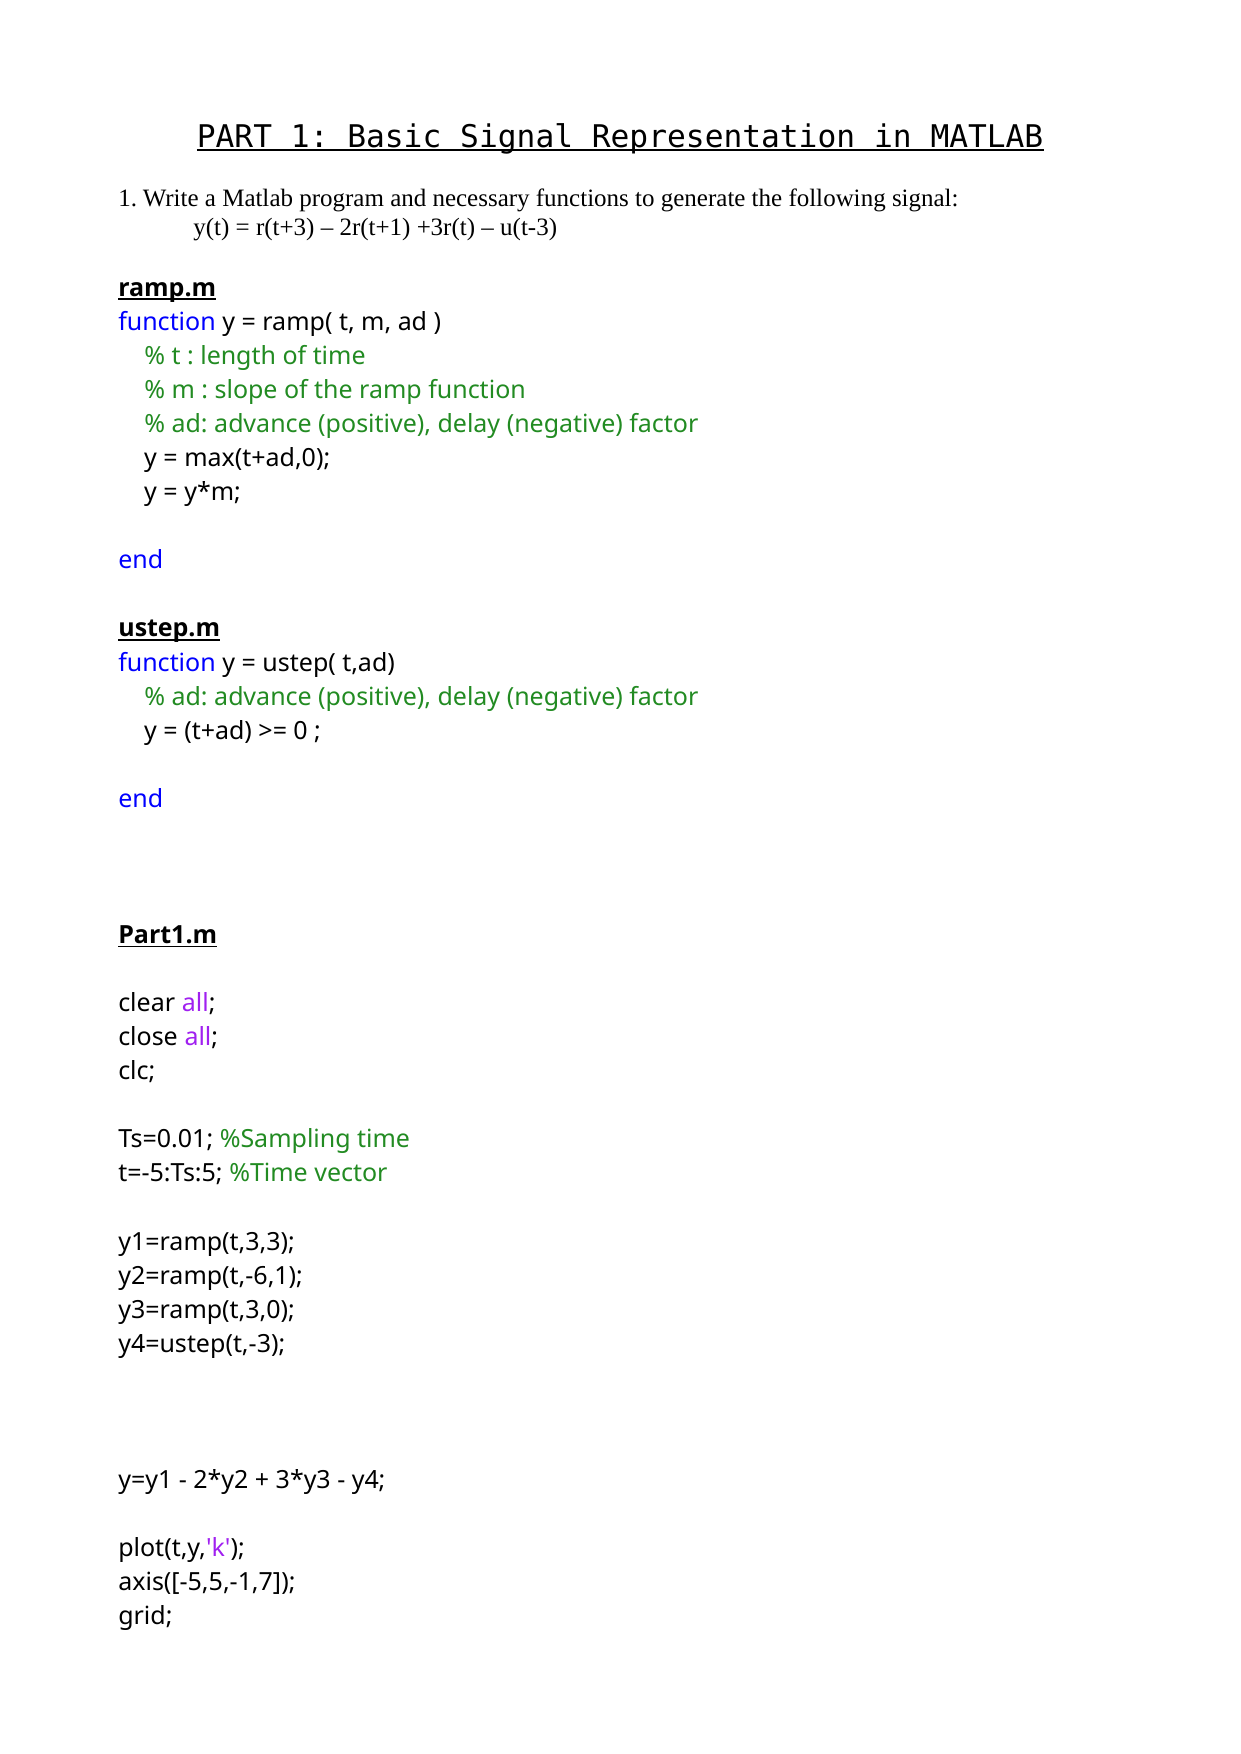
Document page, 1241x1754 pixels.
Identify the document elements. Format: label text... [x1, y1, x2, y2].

text t=-5:Ts:5; %Time vector [118, 1155, 1122, 1189]
text plot(t,y,'k'); [118, 1530, 1122, 1564]
text y1=ramp(t,3,3); [118, 1223, 1122, 1257]
text ramp.m [118, 269, 1122, 303]
text clear all; [118, 985, 1122, 1019]
text close all; [118, 1019, 1122, 1053]
text Ts=0.01; %Sampling time [118, 1121, 1122, 1155]
text axis([-5,5,-1,7]); [118, 1564, 1122, 1598]
text y2=ramp(t,-6,1); [118, 1257, 1122, 1291]
text % t : length of time [118, 338, 1122, 372]
text y = max(t+ad,0); [118, 440, 1122, 474]
text 1. Write a Matlab program and necessary functions to generate the following signal: [118, 183, 1122, 212]
text ustep.m [118, 610, 1122, 644]
text % ad: advance (positive), delay (negative) factor [118, 678, 1122, 712]
text function y = ramp( t, m, ad ) [118, 303, 1122, 338]
text y(t) = r(t+3) – 2r(t+1) +3r(t) – u(t-3) [118, 212, 1122, 241]
text y = (t+ad) >= 0 ; [118, 712, 1122, 746]
text clc; [118, 1053, 1122, 1087]
text function y = ustep( t,ad) [118, 644, 1122, 678]
text end [118, 542, 1122, 576]
text % m : slope of the ramp function [118, 372, 1122, 406]
text end [118, 780, 1122, 814]
text y4=ustep(t,-3); [118, 1325, 1122, 1359]
text grid; [118, 1598, 1122, 1632]
text y = y*m; [118, 474, 1122, 508]
text Part1.m [118, 917, 1122, 951]
text y3=ramp(t,3,0); [118, 1291, 1122, 1325]
text y=y1 - 2*y2 + 3*y3 - y4; [118, 1462, 1122, 1496]
text % ad: advance (positive), delay (negative) factor [118, 406, 1122, 440]
text PART 1: Basic Signal Representation in MATLAB [118, 118, 1122, 154]
